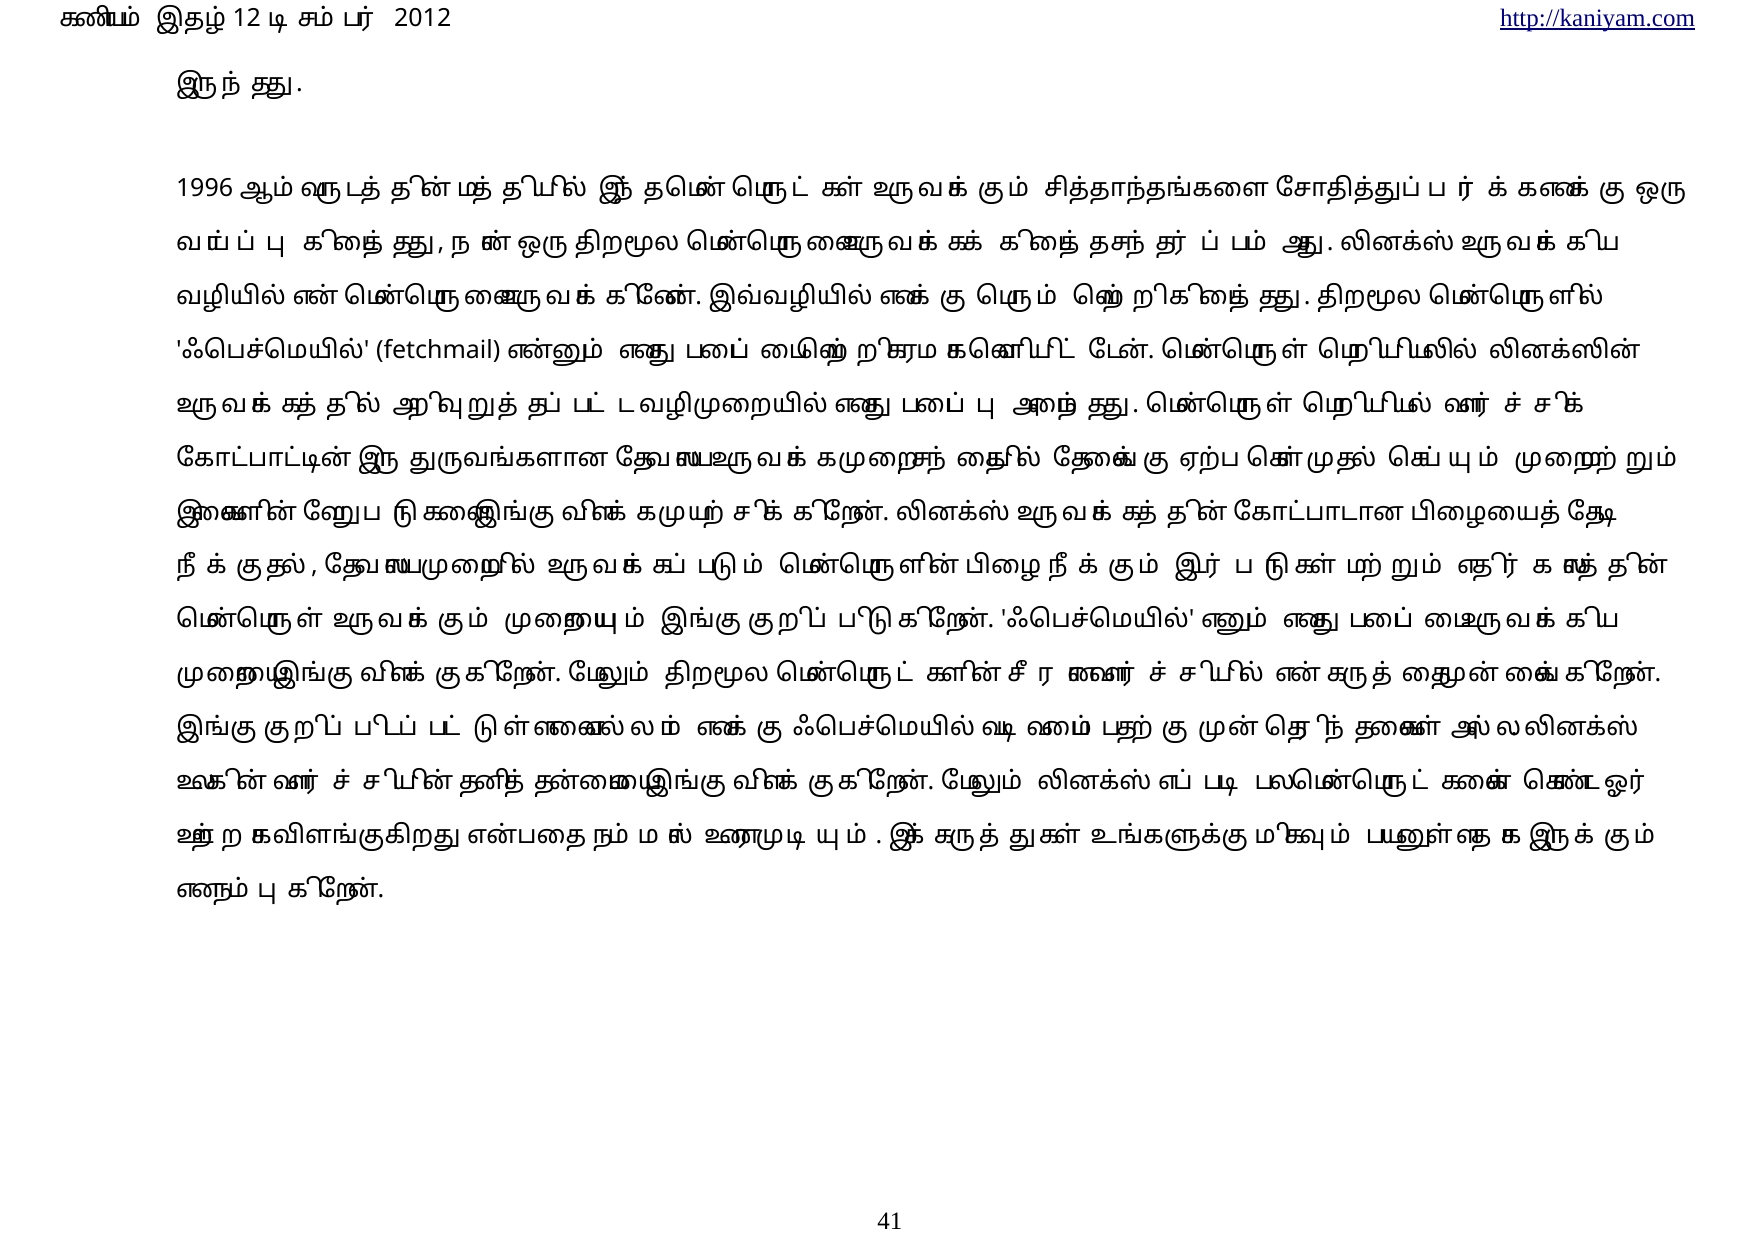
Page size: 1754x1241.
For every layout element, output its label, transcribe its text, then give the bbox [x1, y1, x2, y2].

text லினக்ஸ், ஒ௫ புரட்சிகரமான படைப்பு. இணையத்தின் வாயிலாக புவியின் பல்வேறு பகுதியில் இருந்து மென்பொருள் படைப்பாளிகள் உருவாக்கிய ஓர் இயங்குதளம் (Operating system). லினக்ஸுக்கு 1993 ஆம் வருடம் நான் அறிமுகமானேன். இதற்கு முன்பு பத்து வருடங்களாக நான் யுனிக்ஸ் மற்றும் திறமூல மென்பொருள் (Open Source Software) வளர்ச்சியில் என்னை அர்ப்பணித்துக் கொண்டிருந்தேன். திறமூல மென்பொருட்களின் வளர்ச்சி பாதையில் 1980 ஆம் ஆண்டில் இருந்த படைப்புகளில் எனக்கும் பங்கு உண்டு. இணையத்தின் வாயிலாக நெட் ஹேக்(nethack), விசி(Emacs's VC), குட் மோட்(GUD modes),எக்ஸ்-லைப்(xlife) மற்றும் வேறு சில மென்பொருட்களில் நான் படைப்பாளியாகவும், இணை படைப்பாளியாகவும் பணியாற்றியுள்ளேன். இதன் காரணமாக இந்த மென்பொருட்கள் எப்படி உருவாக்கப்பட்டன என்று எனக்கு நன்றாகத் தெரியும். யுனிக்ஸ் மற்றும் அதன் சார்ந்த சிறு மென்பொருள் உபகரணங்கள் உருவாக்கும் முறையை நான் பறைசாற்றிக் கொண்டிருந்த வேளையில் லினக்ஸ் உருவாக்கும் முறை என் சித்தாந்தங்களை மாற்றி அமைத்தது. இயங்குதளங்கள் மற்றும் இமேக்ஸ் போன்ற மென்பொருட்கள் உருவாக்கும் முறையும், அவைகள் ஒருங்கிணைந்த மென்பொருள் வடிவமைக்கும் முறையும் (Integrated Software Development), மென்பொருட்கள் முழுமையாக வடிவமைக்கும் வரை அதன் பிரதிகள் வெளியிடாமல் அவை முழுமையடைந்த பின் அதனை வெளியிடுதல். இவ்வண்ணம் மென்பொருள் உருவாக்கும் முறைகள் என் சித்தாந்தங்களாக இருந்தன . இவைகளை லினக்ஸ் உருவாக்கும் முறை மாற்றி அமைத்தது. ஒரு தேவாலயம் கட்டி முடிக்கும் வரை அதன் உள்ளே யாரும் பிரவேசிக்க அனுமதி இல்லை. அது போன்று மென்பொருள் உருவாக்கி முடியும் வரை, அதன் பிரதிகளான பீட்டா காப்பியை வெளியிடுவதில்லை. இந்த நிலையை லினஸ் டோர்வால்ட்ஸ் மாற்றி அமைத்தார். அவ்வப்போது உருவாக்கப்படும் பகுதி மென்பொருட்களை வெளியிடுதல், இணையத்தின் வாயிலாக யாவரிடமிருந்தும், அவர்கள் உருவாக்கிய பகுதி மென்பொருட்களை வரவேற்று, அவைகளை ஒன்றுபடுத்தி நிலையானதொரு மென்பொருளை வடிவமைப்பது. இது சந்தையில் நமக்குத் தேவையான பொருட்களை பல கடைகளில் இருந்து வாங்குவதைப் போன்றதொரு தோற்றம் அளித்தது. இந்த முறையில் லினக்ஸ் குழப்பமின்றி வளர்ந்தது. இது தேவாலய முறையில் உருவாக்கப்படும் மென்பொருட்களுக்கும், அவைகளின் படைப்பாளிகளுக்கும் பெரும் சவாலாகவும், அதிர்ச்சியாகவும் இருந்தது. 1996 ஆம் வருடத்தின் மத்தியில் இந்த மென் பொருட்கள் உருவாக்கும் சித்தாந்தங்களை சோதித்துப் பார்க்க எனக்கு ஒரு வாய்ப்பு கிடைத்தது, நான் ஒரு திறமூல மென்பொருளை உருவாக்கக் கிடைத்த சந்தர்ப்பம் அது. லினக்ஸ் உருவாக்கிய வழியில் என் மென்பொருளை உருவாக்கினேன். இவ்வழியில் எனக்கு பெரும் வெற்றி கிடைத்தது. திறமூல மென்பொருளில் 'ஃபெச்மெயில்' (fetchmail) என்னும் எனது படைப்பை வெற்றிகரமாக வெளியிட்டேன். மென்பொருள் பொறியியலில் லினக்ஸின் உருவாக்கத்தில் அறிவுறுத்தப்பட்ட வழிமுறையில் எனது படைப்பு அமைந்தது. மென்பொருள் பொறியியல் வளர்ச்சிக் கோட்பாட்டின் இரு துருவங்களான தேவாலய உருவாக்க முறை, சந்தையில் தேவைக்கு ஏற்ப கொள்முதல் செய்யும் முறை மற்றும் இவைகளின் வேறுபாடுகளை இங்கு விளக்க முயற்சிக்கிறேன். லினக்ஸ் உருவாக்கத்தின் கோட்பாடான பிழையைத் தேடி நீக்குதல், தேவாலய முறையில் உருவாக்கப்படும் மென்பொருளின் பிழை நீக்கும் இடர்பாடுகள் மற்றும் எதிர்காலத்தின் மென்பொருள் உருவாக்கும் முறையையும் இங்கு குறிப்பிடுகிறேன். 'ஃபெச்மெயில்' எனும் எனது படைப்பை உருவாக்கிய முறையை இங்கு விளக்குகிறேன். மேலும் திறமூல மென்பொருட்களின் சீரான வளர்ச்சியில் என் கருத்தை முன் வைக்கிறேன். இங்கு குறிப்பிடப்பட்டுள்ளவை எல்லாம் எனக்கு ஃபெச்மெயில் வடிவமைப்பதற்கு முன் தெரிந்தவைகள் அல்ல. லினக்ஸ் உலகின் வளர்ச்சியின் தனித்தன்மையை இங்கு விளக்குகிறேன். மேலும் லினக்ஸ் எப்படி பல மென்பொருட்களைக் கொண்ட ஓர் ஊற்றாக விளங்குகிறது என்பதை நம்மால் உணர முடியும். இக்கருத்துகள் உங்களுக்கு மிகவும் பயனுள்ளதாக இருக்கும் என நம்புகிறேன். [176, 64, 1695, 908]
